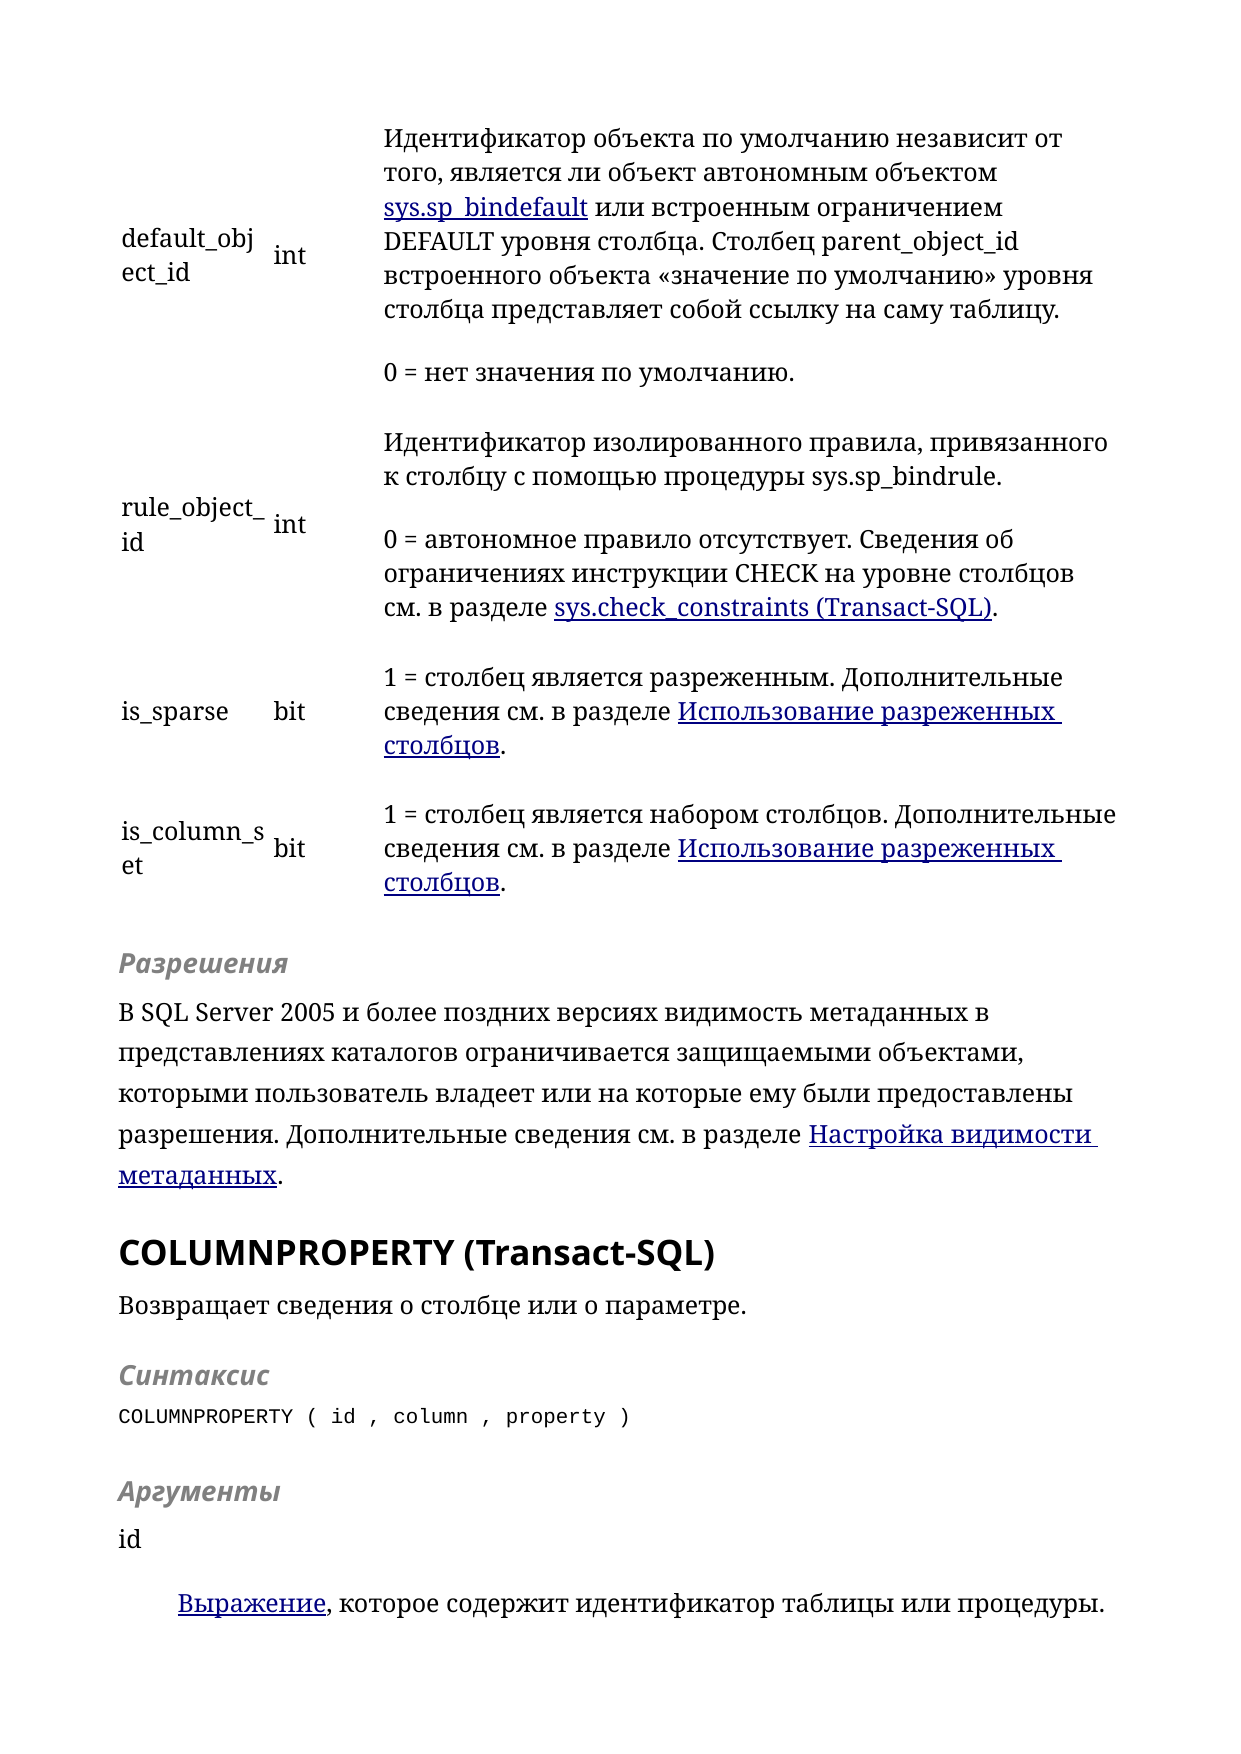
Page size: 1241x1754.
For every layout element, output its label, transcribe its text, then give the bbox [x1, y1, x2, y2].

subtitle Синтаксис [118, 1356, 1122, 1393]
table_cell Идентификатор объекта по умолчанию независит от того, является ли объект автономным объектом sys.sp_bindefault или встроенным ограничением DEFAULT уровня столбца. Столбец parent_object_id встроенного объекта «значение по умолчанию» уровня столбца представляет собой ссылку на саму таблицу. 0 = нет значения по умолчанию. [380, 118, 1122, 421]
table_cell int [270, 421, 380, 656]
subtitle id [118, 1522, 1122, 1556]
table_cell bit [270, 656, 380, 794]
table_cell int [270, 118, 380, 421]
text COLUMNPROPERTY ( id , column , property ) [118, 1406, 1122, 1429]
subtitle COLUMNPROPERTY (Transact-SQL) [118, 1227, 1122, 1275]
table_cell Идентификатор изолированного правила, привязанного к столбцу с помощью процедуры sys.sp_bindrule. 0 = автономное правило отсутствует. Сведения об ограничениях инструкции CHECK на уровне столбцов см. в разделе sys.check_constraints (Transact-SQL). [380, 421, 1122, 656]
text В SQL Server 2005 и более поздних версиях видимость метаданных в представлениях каталогов ограничивается защищаемыми объектами, которыми пользователь владеет или на которые ему были предоставлены разрешения. Дополнительные сведения см. в разделе Настройка видимости метаданных. [118, 994, 1122, 1192]
table_cell is_sparse [118, 656, 270, 794]
table_cell rule_object_id [118, 421, 270, 656]
table_cell 1 = столбец является разреженным. Дополнительные сведения см. в разделе Использование разреженных столбцов. [380, 656, 1122, 794]
subtitle Аргументы [118, 1471, 1122, 1509]
table_cell 1 = столбец является набором столбцов. Дополнительные сведения см. в разделе Использование разреженных столбцов. [380, 794, 1122, 931]
text Возвращает сведения о столбце или о параметре. [118, 1288, 1122, 1322]
table_cell default_object_id [118, 118, 270, 421]
table_cell is_column_set [118, 794, 270, 931]
table_cell bit [270, 794, 380, 931]
subtitle Разрешения [118, 944, 1122, 982]
list Выражение, которое содержит идентификатор таблицы или процедуры. [177, 1585, 1122, 1619]
